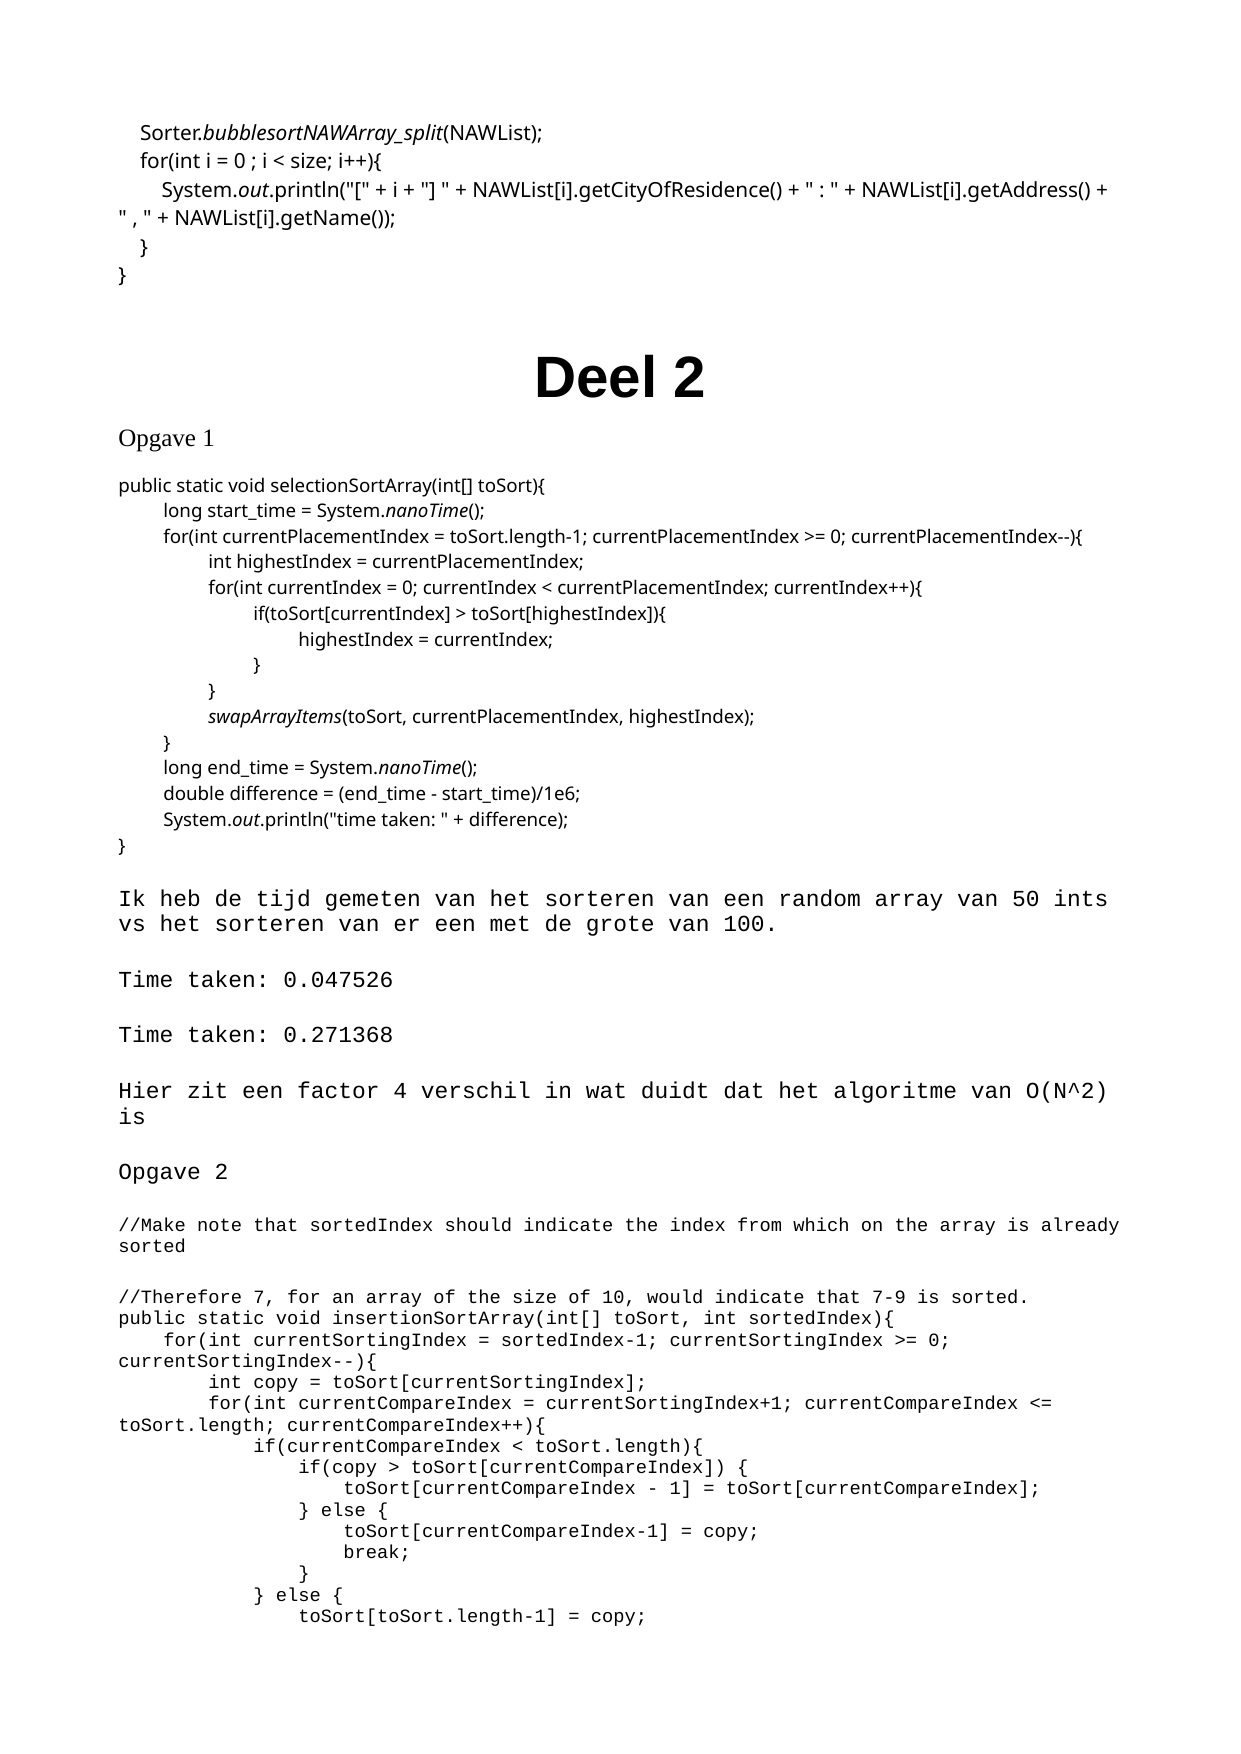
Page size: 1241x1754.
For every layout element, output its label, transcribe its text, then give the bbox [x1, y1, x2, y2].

text for(int currentCompareIndex = currentSortingIndex+1; currentCompareIndex <= toSort.length; currentCompareIndex++){ [118, 1394, 1122, 1437]
text Opgave 2 [118, 1160, 1122, 1186]
text } [118, 232, 1122, 260]
text if(copy > toSort[currentCompareIndex]) { [118, 1458, 1122, 1479]
text } else { [118, 1500, 1122, 1522]
text for(int currentIndex = 0; currentIndex < currentPlacementIndex; currentIndex++){ [118, 574, 1122, 600]
text highestIndex = currentIndex; [118, 626, 1122, 652]
text Sorter.bubblesortNAWArray_split(NAWList); [118, 118, 1122, 147]
title Deel 2 [118, 343, 1122, 410]
text toSort[currentCompareIndex-1] = copy; [118, 1522, 1122, 1543]
text } [118, 1564, 1122, 1585]
text double difference = (end_time - start_time)/1e6; [118, 780, 1122, 806]
text } else { [118, 1585, 1122, 1607]
text Hier zit een factor 4 verschil in wat duidt dat het algoritme van O(N^2) is [118, 1079, 1122, 1131]
text Time taken: 0.047526 [118, 968, 1122, 994]
text public static void selectionSortArray(int[] toSort){ [118, 472, 1122, 497]
text Ik heb de tijd gemeten van het sorteren van een random array van 50 ints vs het sorteren van er een met de grote van 100. [118, 887, 1122, 939]
text long end_time = System.nanoTime(); [118, 755, 1122, 780]
text if(toSort[currentIndex] > toSort[highestIndex]){ [118, 600, 1122, 626]
text System.out.println("time taken: " + difference); [118, 806, 1122, 832]
text Time taken: 0.271368 [118, 1024, 1122, 1049]
text long start_time = System.nanoTime(); [118, 497, 1122, 523]
text //Make note that sortedIndex should indicate the index from which on the array is already sorted [118, 1216, 1122, 1258]
text swapArrayItems(toSort, currentPlacementIndex, highestIndex); [118, 703, 1122, 729]
text break; [118, 1543, 1122, 1564]
text toSort[toSort.length-1] = copy; [118, 1607, 1122, 1628]
text int highestIndex = currentPlacementIndex; [118, 549, 1122, 574]
text } [118, 832, 1122, 857]
text } [118, 260, 1122, 289]
text for(int currentSortingIndex = sortedIndex-1; currentSortingIndex >= 0; currentSortingIndex--){ [118, 1330, 1122, 1373]
text int copy = toSort[currentSortingIndex]; [118, 1373, 1122, 1394]
text public static void insertionSortArray(int[] toSort, int sortedIndex){ [118, 1309, 1122, 1330]
text System.out.println("[" + i + "] " + NAWList[i].getCityOfResidence() + " : " + NAWList[i].getAddress() + " , " + NAWList[i].getName()); [118, 175, 1122, 232]
text } [118, 729, 1122, 755]
text Opgave 1 [118, 423, 1122, 452]
text toSort[currentCompareIndex - 1] = toSort[currentCompareIndex]; [118, 1479, 1122, 1500]
text for(int i = 0 ; i < size; i++){ [118, 147, 1122, 175]
text if(currentCompareIndex < toSort.length){ [118, 1437, 1122, 1458]
text //Therefore 7, for an array of the size of 10, would indicate that 7-9 is sorted. [118, 1288, 1122, 1309]
text } [118, 652, 1122, 677]
text for(int currentPlacementIndex = toSort.length-1; currentPlacementIndex >= 0; currentPlacementIndex--){ [118, 523, 1122, 549]
text } [118, 677, 1122, 703]
